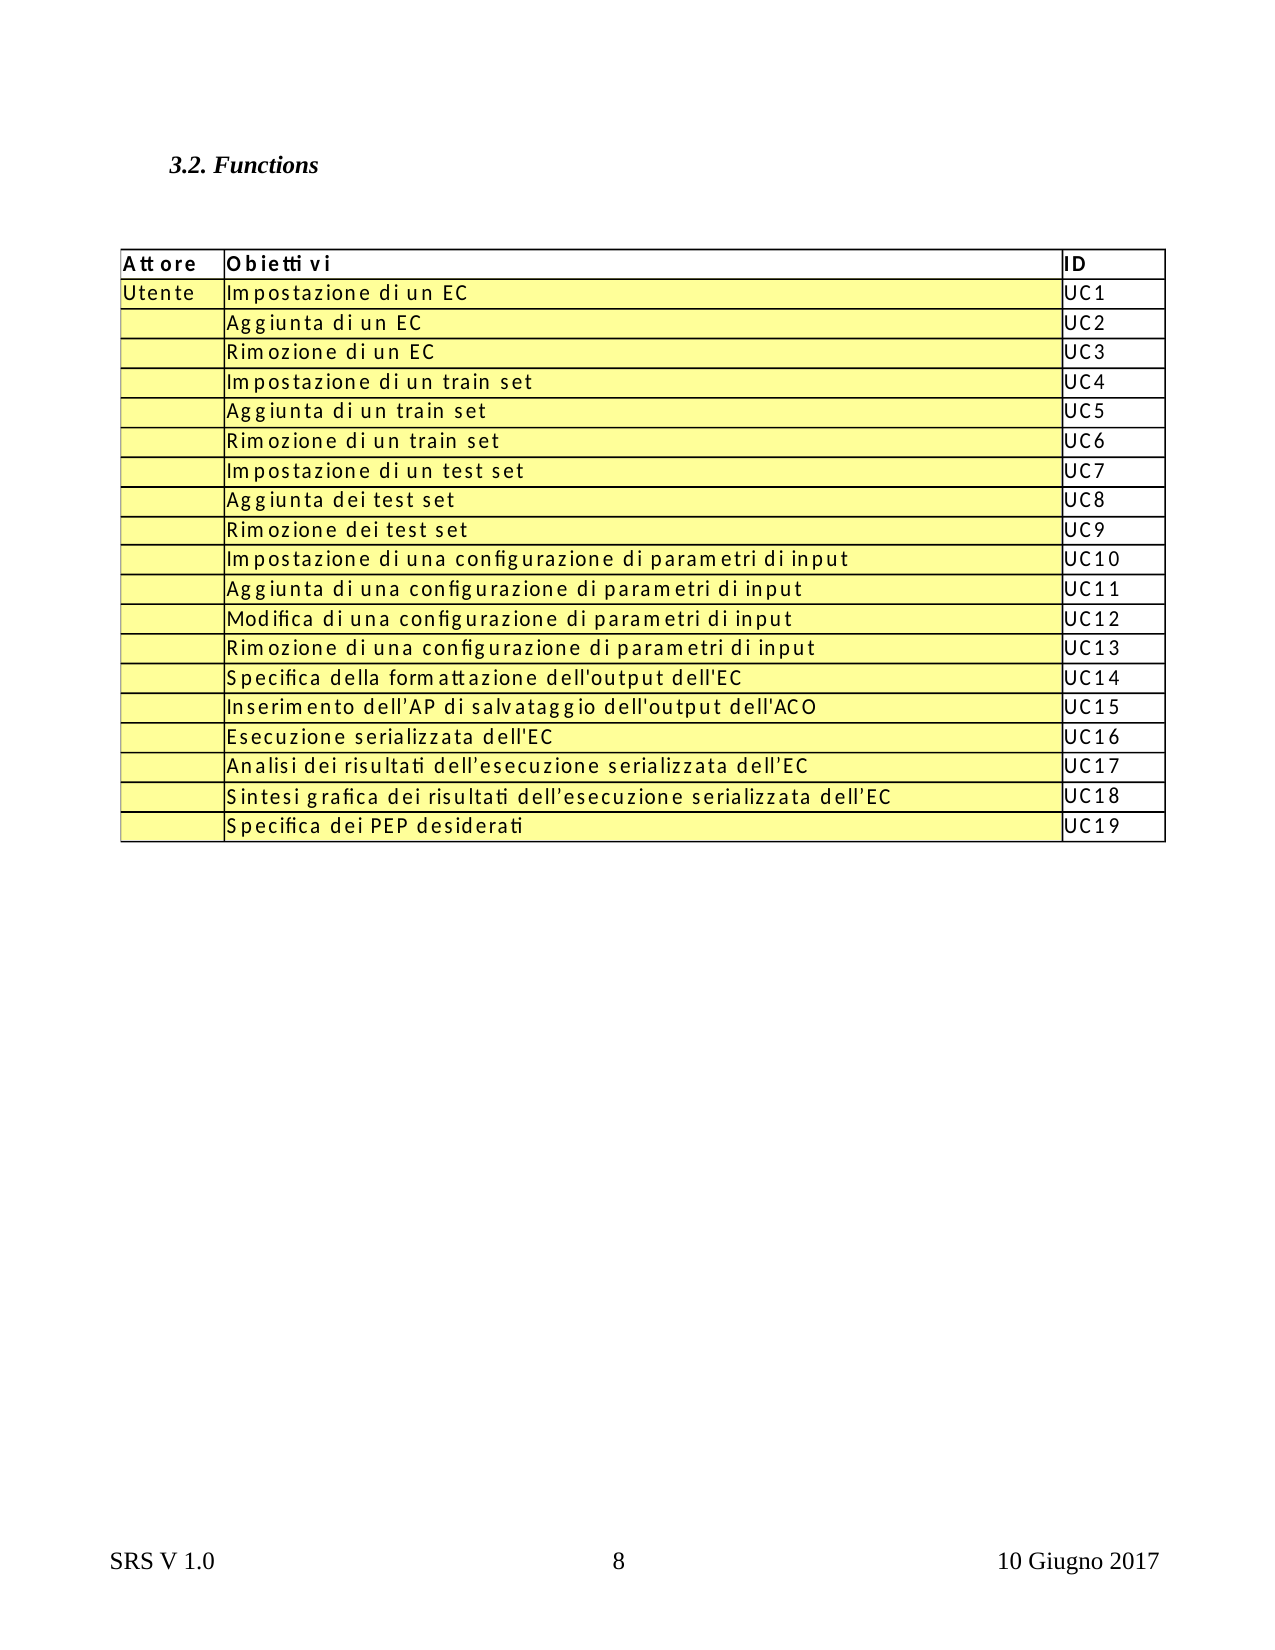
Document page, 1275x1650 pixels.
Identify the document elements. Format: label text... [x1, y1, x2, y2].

subtitle 3.2. Functions [109, 150, 1162, 179]
